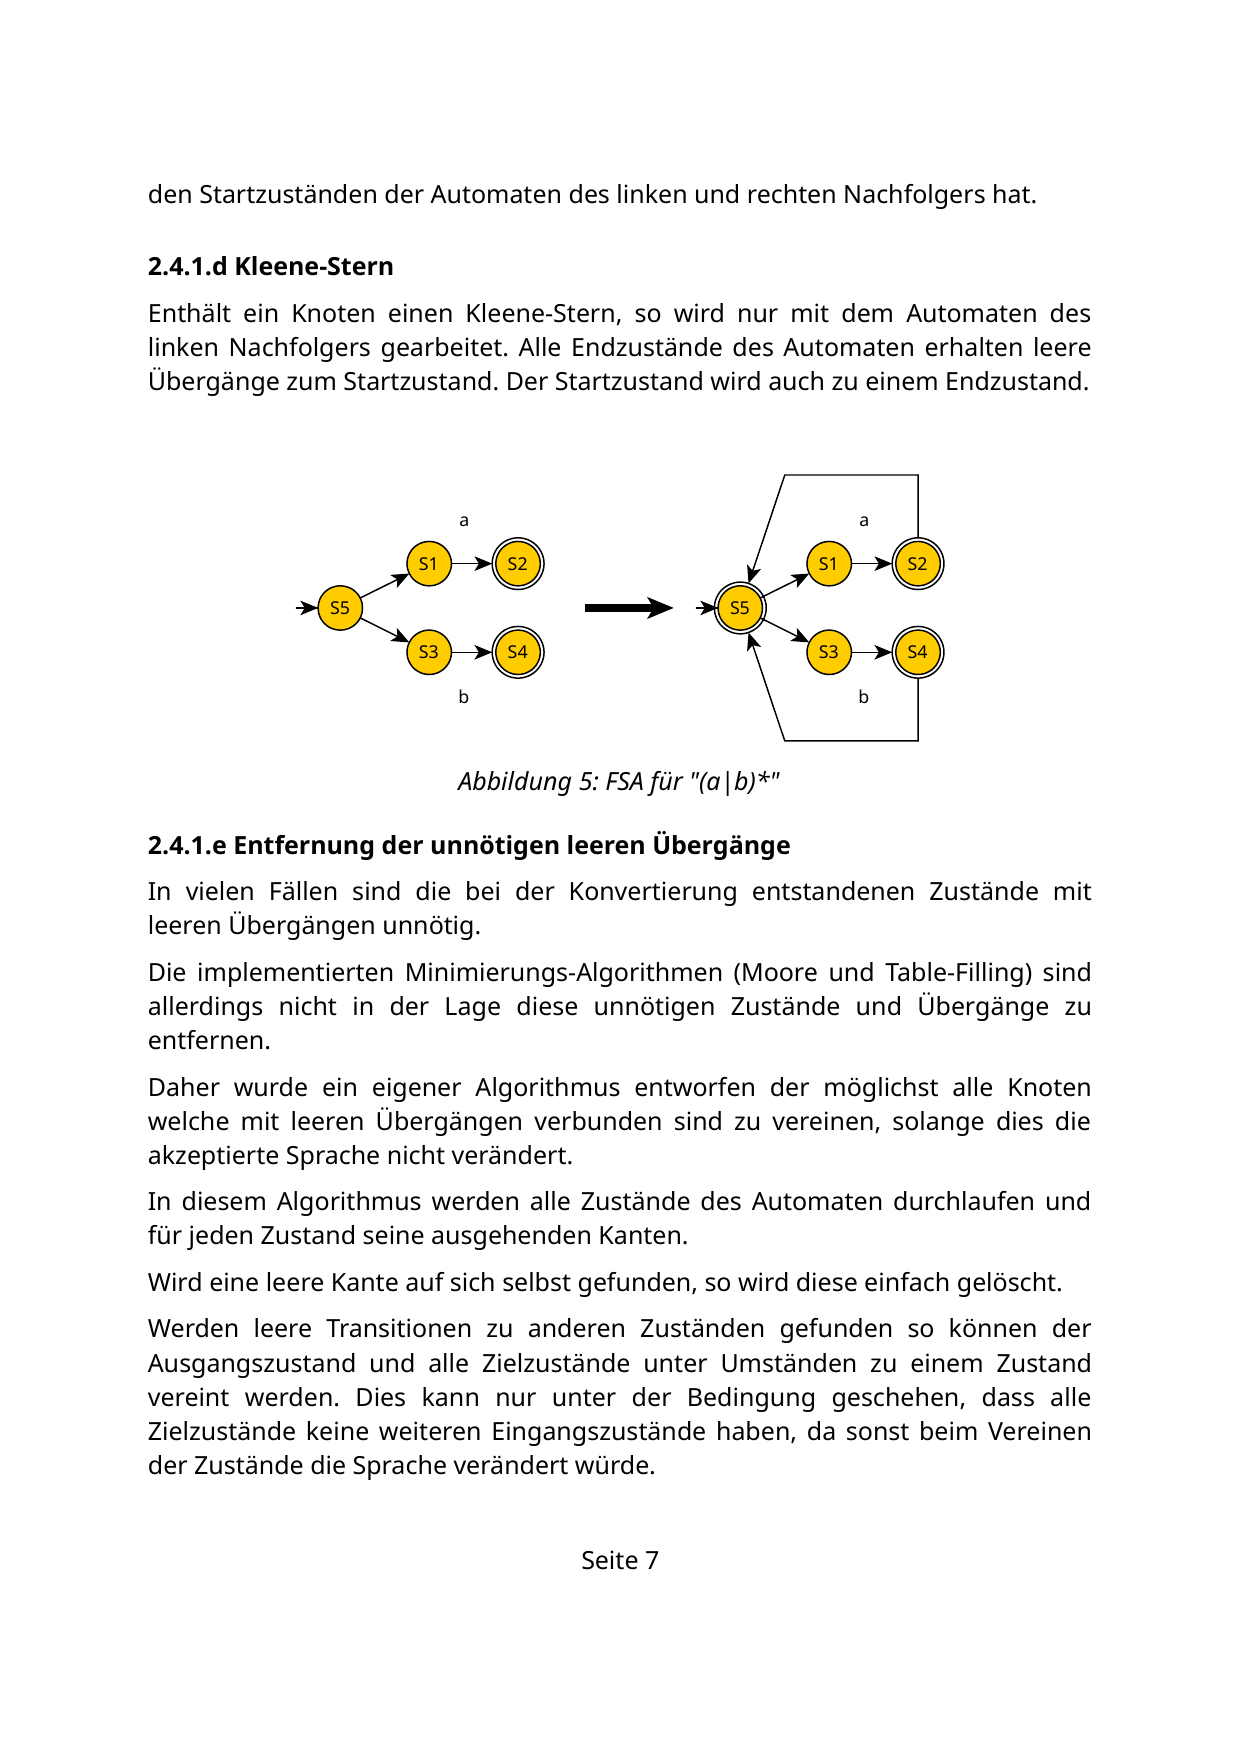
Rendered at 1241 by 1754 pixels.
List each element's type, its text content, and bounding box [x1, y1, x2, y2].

text Werden leere Transitionen zu anderen Zuständen gefunden so können der Ausgangszustand und alle Zielzustände unter Umständen zu einem Zustand vereint werden. Dies kann nur unter der Bedingung geschehen, dass alle Zielzustände keine weiteren Eingangszustände haben, da sonst beim Vereinen der Zustände die Sprache verändert würde. [148, 1311, 1093, 1481]
subtitle Kleene-Stern [148, 249, 1093, 283]
text Enthält ein Knoten einen Kleene-Stern, so wird nur mit dem Automaten des linken Nachfolgers gearbeitet. Alle Endzustände des Automaten erhalten leere Übergänge zum Startzustand. Der Startzustand wird auch zu einem Endzustand. [148, 295, 1093, 397]
text den Startzuständen der Automaten des linken und rechten Nachfolgers hat. [148, 177, 1093, 211]
text In diesem Algorithmus werden alle Zustände des Automaten durchlaufen und für jeden Zustand seine ausgehenden Kanten. [148, 1184, 1093, 1252]
text Die implementierten Minimierungs-Algorithmen (Moore und Table-Filling) sind allerdings nicht in der Lage diese unnötigen Zustände und Übergänge zu entfernen. [148, 954, 1093, 1057]
text Daher wurde ein eigener Algorithmus entworfen der möglichst alle Knoten welche mit leeren Übergängen verbunden sind zu vereinen, solange dies die akzeptierte Sprache nicht verändert. [148, 1069, 1093, 1171]
text Wird eine leere Kante auf sich selbst gefunden, so wird diese einfach gelöscht. [148, 1264, 1093, 1299]
subtitle Entfernung der unnötigen leeren Übergänge [148, 435, 1093, 861]
text Abbildung 5: FSA für "(a|b)*" [273, 452, 967, 798]
text In vielen Fällen sind die bei der Konvertierung entstandenen Zustände mit leeren Übergängen unnötig. [148, 874, 1093, 942]
